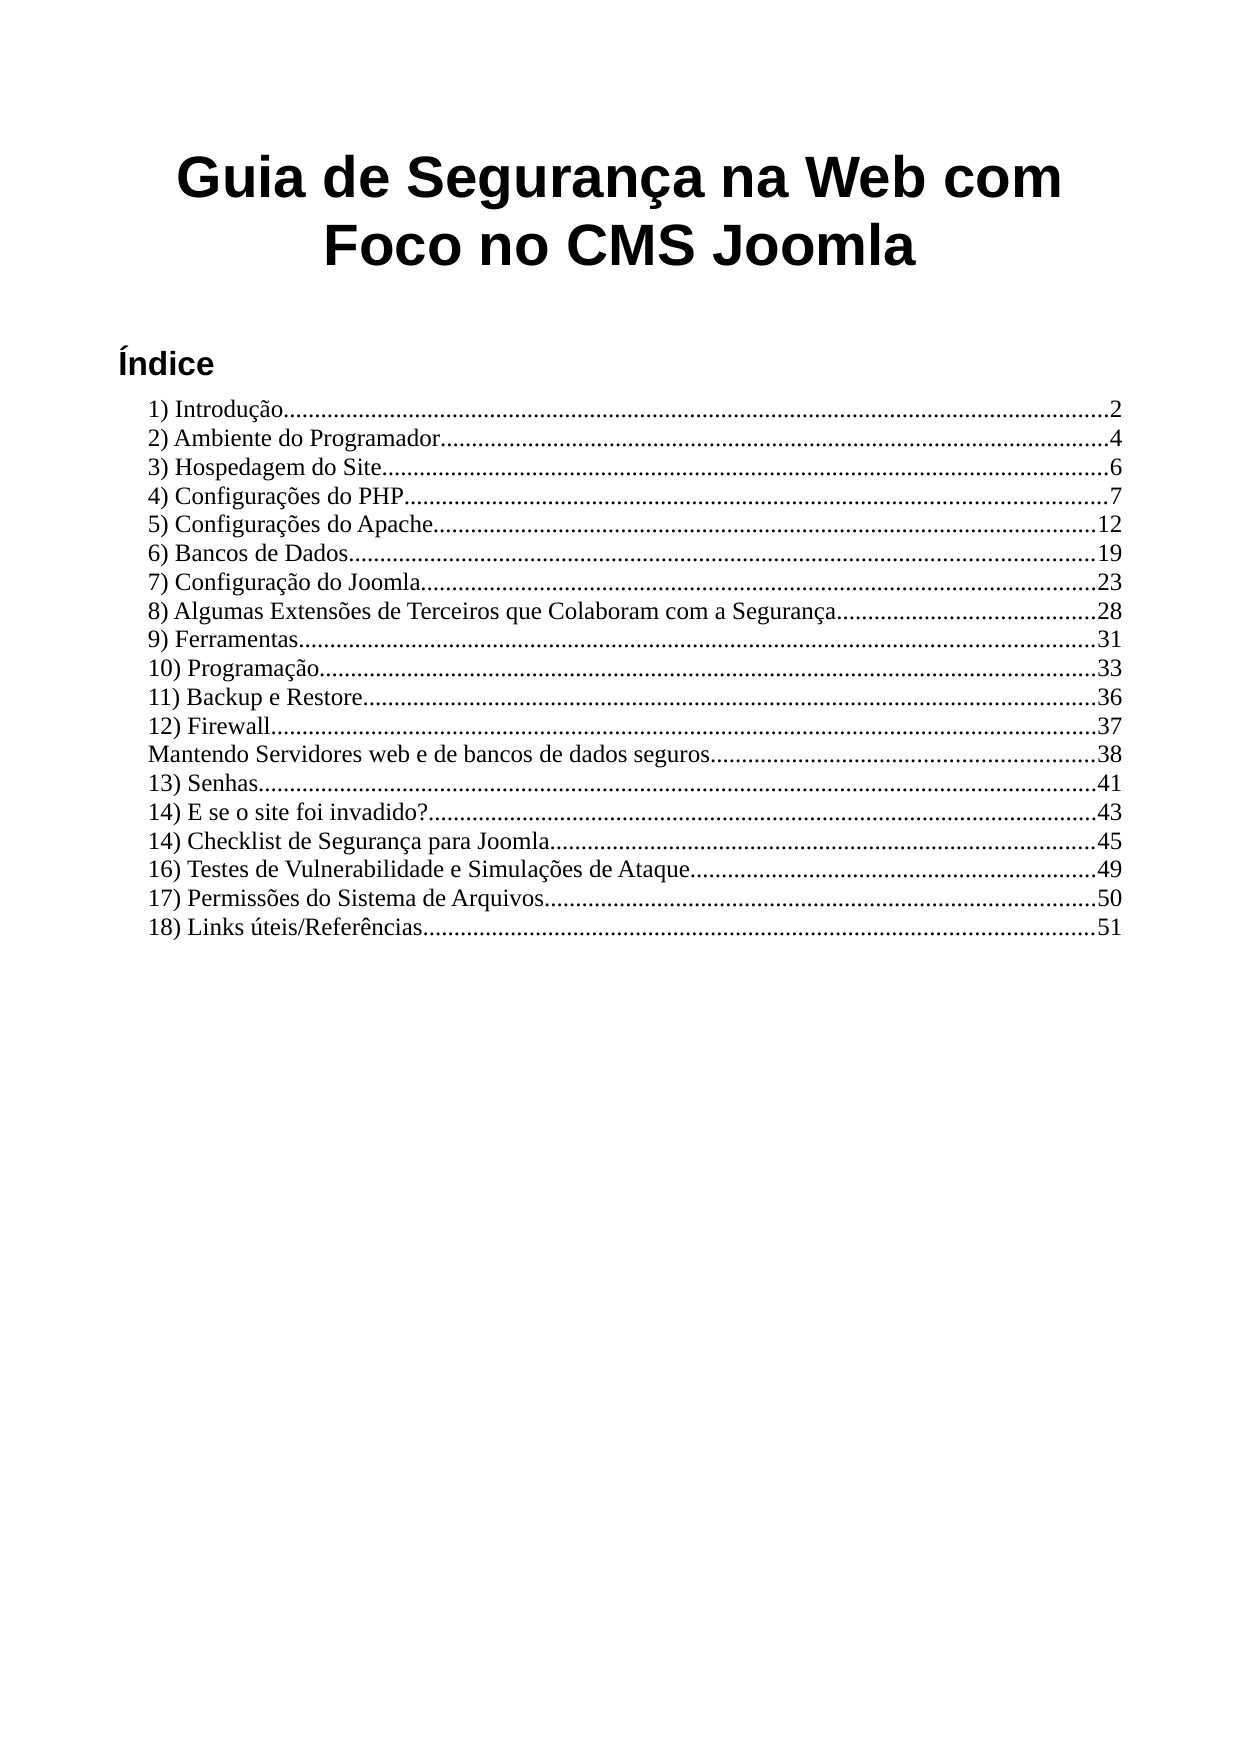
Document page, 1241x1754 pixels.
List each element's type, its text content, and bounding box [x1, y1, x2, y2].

text 12) Firewall 37 [148, 711, 1122, 739]
text 7) Configuração do Joomla 23 [148, 567, 1122, 596]
text 1) Introdução 2 [148, 394, 1122, 423]
text 8) Algumas Extensões de Terceiros que Colaboram com a Segurança 28 [148, 596, 1122, 624]
subtitle Índice [118, 343, 1122, 382]
text 14) E se o site foi invadido? 43 [148, 797, 1122, 826]
text 5) Configurações do Apache 12 [148, 509, 1122, 538]
text 10) Programação 33 [148, 653, 1122, 682]
text 9) Ferramentas 31 [148, 624, 1122, 653]
title Guia de Segurança na Web com Foco no CMS Joomla [118, 143, 1122, 277]
text 14) Checklist de Segurança para Joomla 45 [148, 826, 1122, 854]
text Mantendo Servidores web e de bancos de dados seguros 38 [148, 739, 1122, 768]
text 2) Ambiente do Programador 4 [148, 423, 1122, 452]
text 13) Senhas 41 [148, 768, 1122, 797]
text 11) Backup e Restore 36 [148, 682, 1122, 711]
text 16) Testes de Vulnerabilidade e Simulações de Ataque 49 [148, 854, 1122, 883]
text 3) Hospedagem do Site 6 [148, 452, 1122, 481]
text 18) Links úteis/Referências 51 [148, 912, 1122, 941]
text 4) Configurações do PHP 7 [148, 481, 1122, 509]
text 17) Permissões do Sistema de Arquivos 50 [148, 883, 1122, 912]
text 6) Bancos de Dados 19 [148, 538, 1122, 567]
